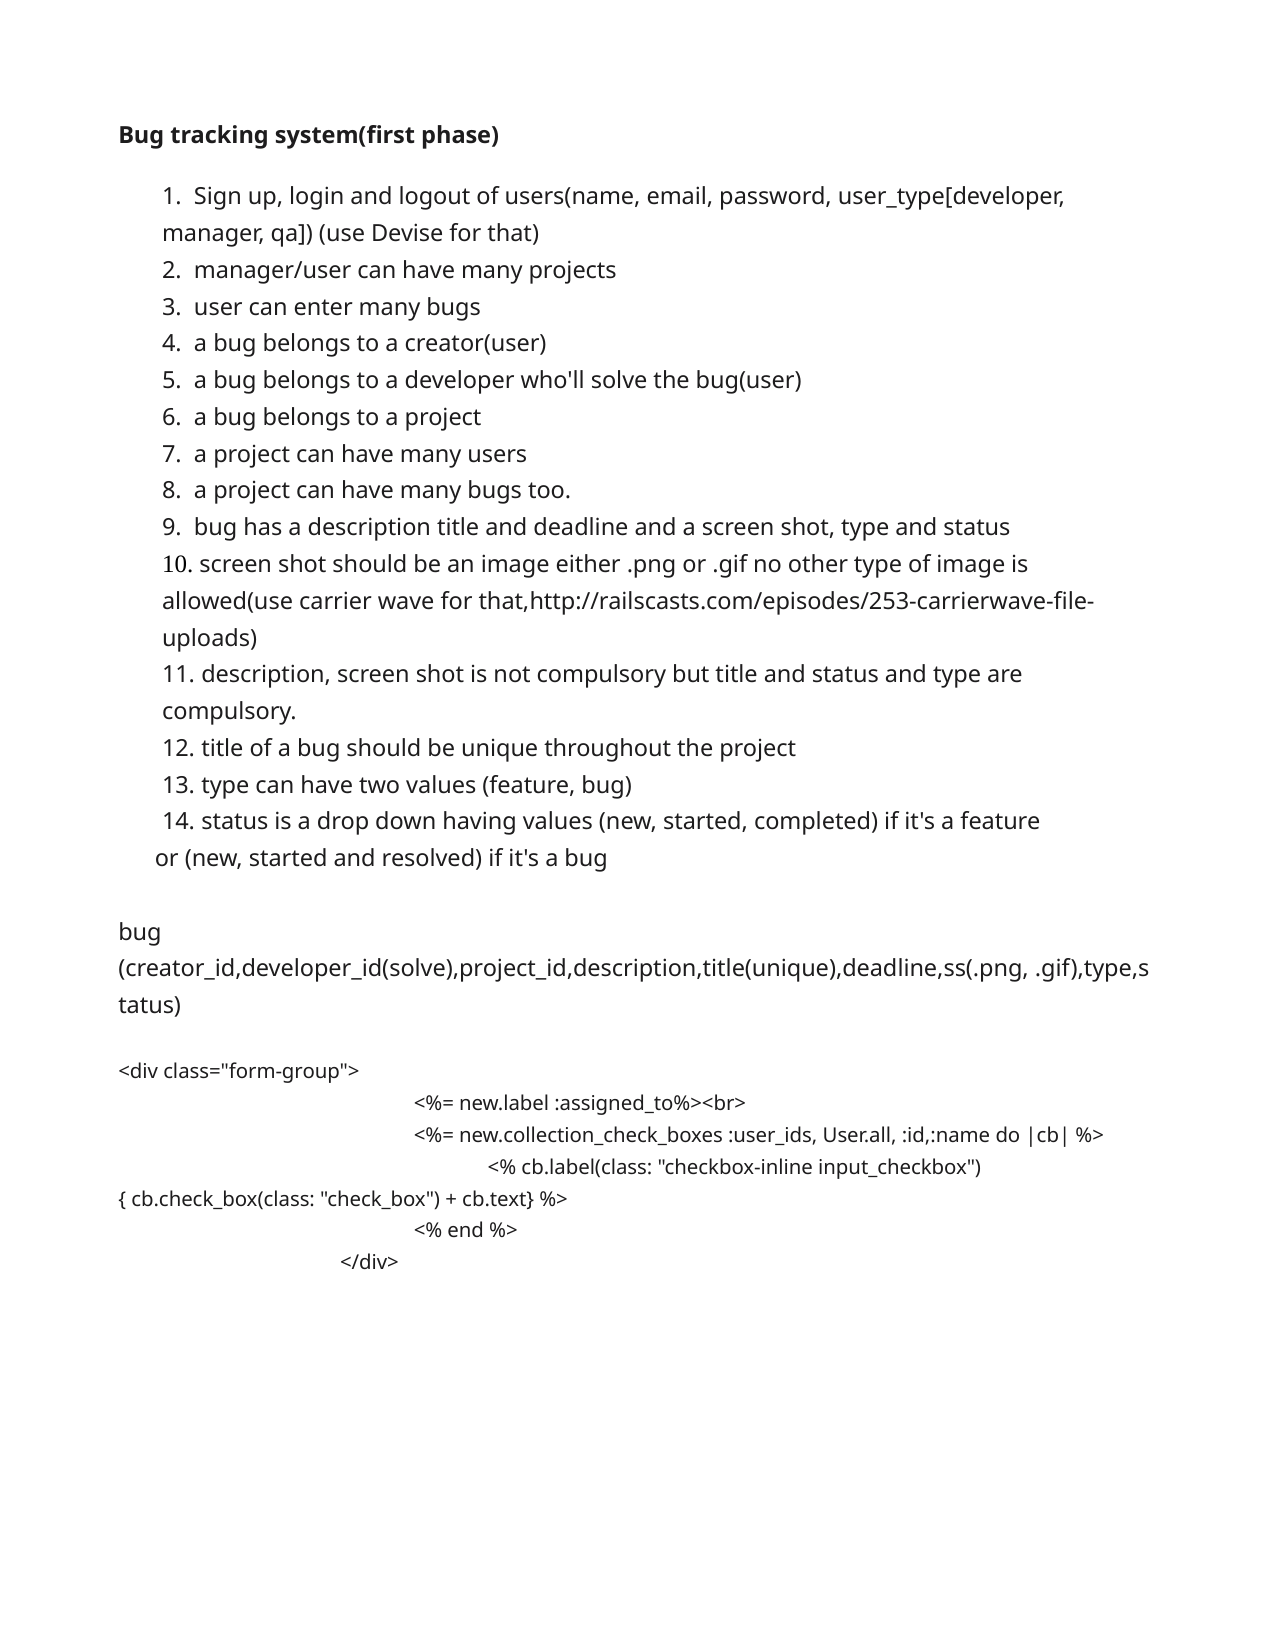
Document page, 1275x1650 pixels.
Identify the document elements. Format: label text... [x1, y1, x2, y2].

list a bug belongs to a creator(user) [162, 327, 1157, 359]
list Sign up, login and logout of users(name, email, password, user_type[developer, manager, qa]) (use Devise for that) [162, 179, 1157, 248]
list status is a drop down having values (new, started, completed) if it's a feature [162, 805, 1157, 837]
list screen shot should be an image either .png or .gif no other type of image is allowed(use carrier wave for that,http://railscasts.com/episodes/253-carrierwave-file-uploads) [162, 547, 1157, 653]
text Bug tracking system(first phase) [118, 118, 1157, 150]
list manager/user can have many projects [162, 253, 1157, 285]
list a project can have many bugs too. [162, 474, 1157, 506]
list a bug belongs to a project [162, 400, 1157, 432]
list type can have two values (feature, bug) [162, 768, 1157, 800]
text bug (creator_id,developer_id(solve),project_id,description,title(unique),deadline,ss(.png, .gif),type,status) [118, 915, 1157, 1021]
list bug has a description title and deadline and a screen shot, type and status [162, 511, 1157, 542]
list user can enter many bugs [162, 290, 1157, 322]
list description, screen shot is not compulsory but title and status and type are compulsory. [162, 658, 1157, 726]
text <%= new.collection_check_boxes :user_ids, User.all, :id,:name do |cb| %> [118, 1121, 1157, 1148]
text <%= new.label :assigned_to%><br> [118, 1089, 1157, 1117]
text <% cb.label(class: "checkbox-inline input_checkbox") { cb.check_box(class: "check_box") + cb.text} %> [118, 1152, 1157, 1212]
text </div> [118, 1248, 1157, 1275]
list title of a bug should be unique throughout the project [162, 731, 1157, 763]
text <div class="form-group"> [118, 1057, 1157, 1085]
text <% end %> [118, 1216, 1157, 1244]
list a project can have many users [162, 437, 1157, 469]
list or (new, started and resolved) if it's a bug [118, 841, 1157, 873]
list a bug belongs to a developer who'll solve the bug(user) [162, 363, 1157, 395]
